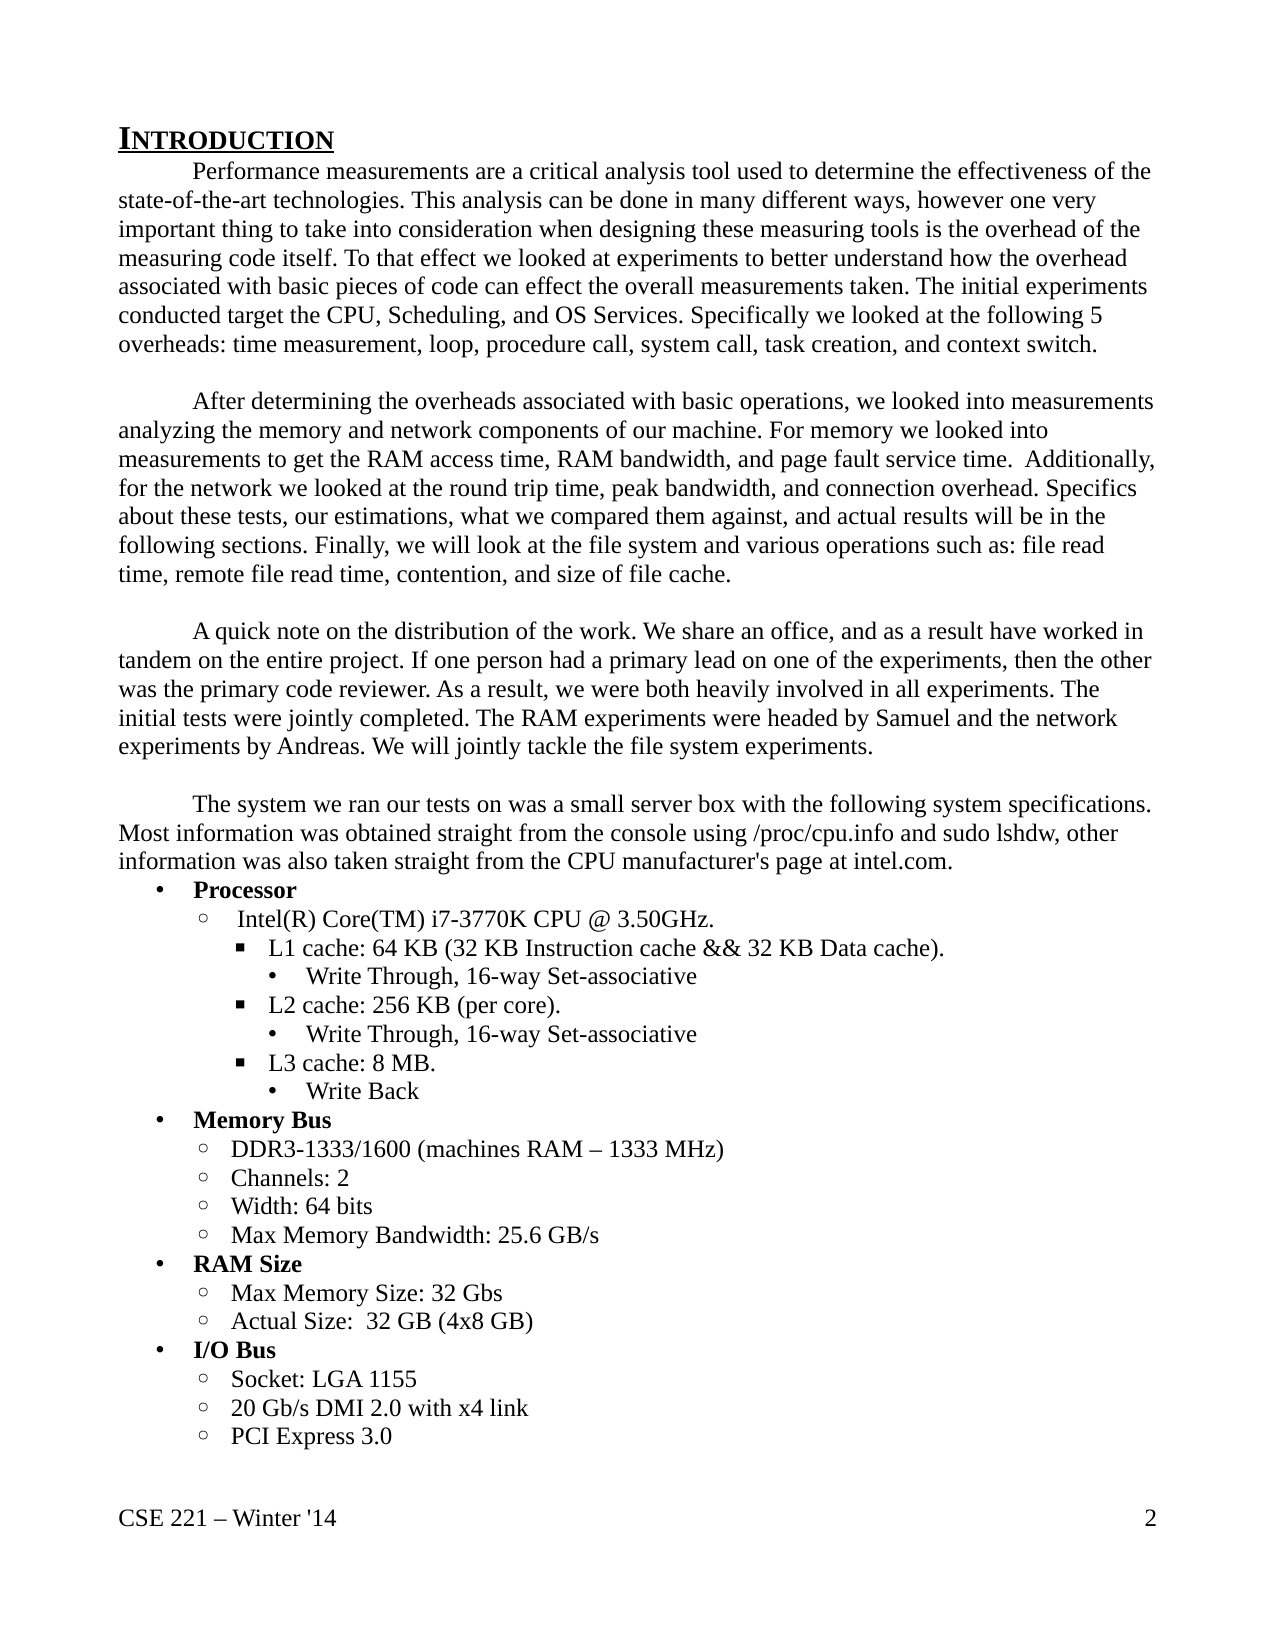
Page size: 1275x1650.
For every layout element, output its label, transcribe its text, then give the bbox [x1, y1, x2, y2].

text After determining the overheads associated with basic operations, we looked into measurements analyzing the memory and network components of our machine. For memory we looked into measurements to get the RAM access time, RAM bandwidth, and page fault service time. Additionally, for the network we looked at the round trip time, peak bandwidth, and connection overhead. Specifics about these tests, our estimations, what we compared them against, and actual results will be in the following sections. Finally, we will look at the file system and various operations such as: file read time, remote file read time, contention, and size of file cache. [118, 386, 1157, 588]
text The system we ran our tests on was a small server box with the following system specifications. Most information was obtained straight from the console using /proc/cpu.info and sudo lshdw, other information was also taken straight from the CPU manufacturer's page at intel.com. [118, 789, 1157, 875]
list L2 cache: 256 KB (per core). [231, 990, 1157, 1019]
list RAM Size [156, 1249, 1157, 1278]
list Actual Size: 32 GB (4x8 GB) [193, 1306, 1157, 1335]
list DDR3-1333/1600 (machines RAM – 1333 MHz) [193, 1134, 1157, 1163]
list Memory Bus [156, 1105, 1157, 1134]
list Intel(R) Core(TM) i7-3770K CPU @ 3.50GHz. [193, 904, 1157, 933]
text A quick note on the distribution of the work. We share an office, and as a result have worked in tandem on the entire project. If one person had a primary lead on one of the experiments, then the other was the primary code reviewer. As a result, we were both heavily involved in all experiments. The initial tests were jointly completed. The RAM experiments were headed by Samuel and the network experiments by Andreas. We will jointly tackle the file system experiments. [118, 616, 1157, 760]
list Width: 64 bits [193, 1191, 1157, 1220]
list Processor [156, 875, 1157, 904]
list Write Back [268, 1076, 1157, 1105]
list Max Memory Size: 32 Gbs [193, 1278, 1157, 1306]
list PCI Express 3.0 [193, 1421, 1157, 1450]
list Channels: 2 [193, 1163, 1157, 1191]
list Write Through, 16-way Set-associative [268, 961, 1157, 990]
list I/O Bus [156, 1335, 1157, 1364]
list Socket: LGA 1155 [193, 1364, 1157, 1393]
list 20 Gb/s DMI 2.0 with x4 link [193, 1393, 1157, 1421]
list Max Memory Bandwidth: 25.6 GB/s [193, 1220, 1157, 1249]
text Introduction [118, 118, 1157, 156]
list L1 cache: 64 KB (32 KB Instruction cache && 32 KB Data cache). [231, 933, 1157, 961]
list Write Through, 16-way Set-associative [268, 1019, 1157, 1048]
list L3 cache: 8 MB. [231, 1048, 1157, 1076]
text Performance measurements are a critical analysis tool used to determine the effectiveness of the state-of-the-art technologies. This analysis can be done in many different ways, however one very important thing to take into consideration when designing these measuring tools is the overhead of the measuring code itself. To that effect we looked at experiments to better understand how the overhead associated with basic pieces of code can effect the overall measurements taken. The initial experiments conducted target the CPU, Scheduling, and OS Services. Specifically we looked at the following 5 overheads: time measurement, loop, procedure call, system call, task creation, and context switch. [118, 156, 1157, 358]
